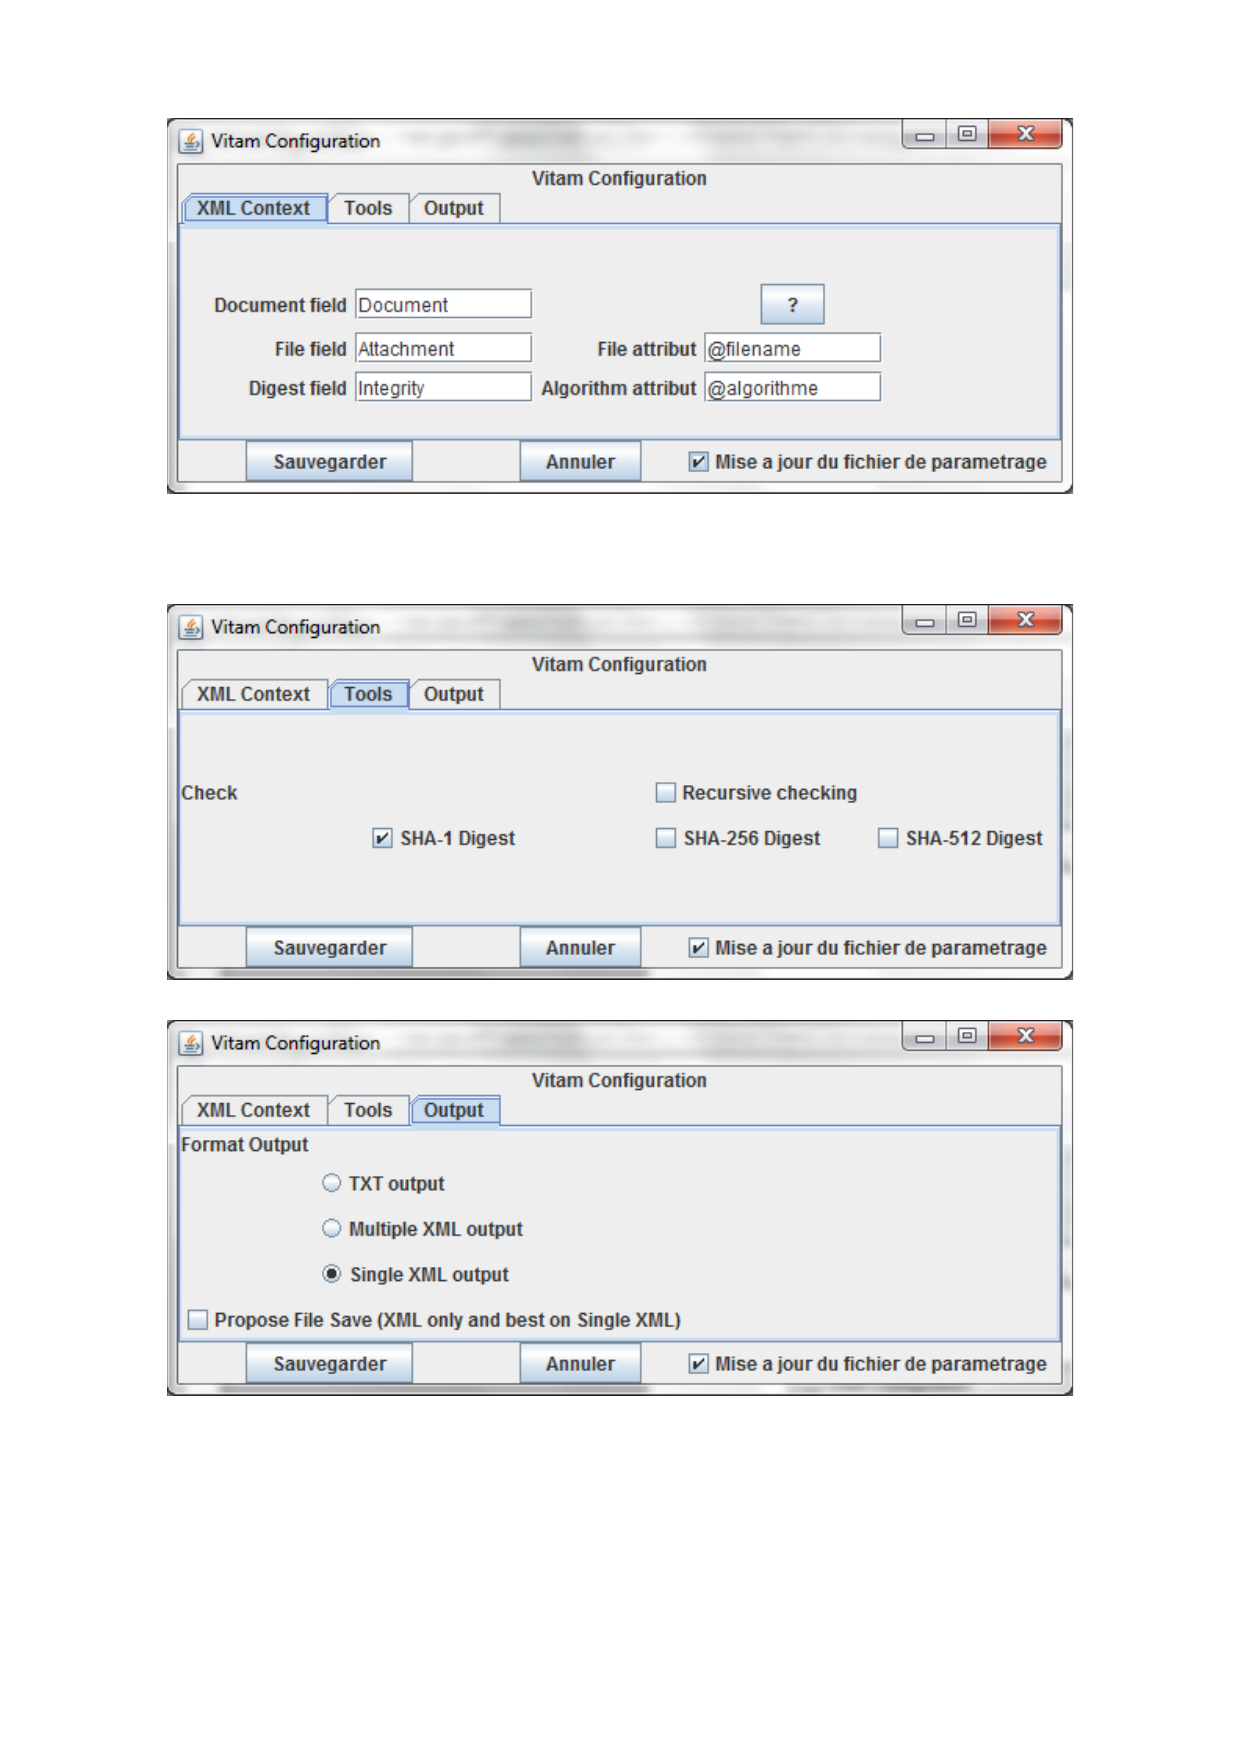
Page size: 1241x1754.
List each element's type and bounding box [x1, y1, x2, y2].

picture [167, 118, 1074, 494]
picture [167, 1020, 1074, 1396]
picture [167, 604, 1074, 980]
